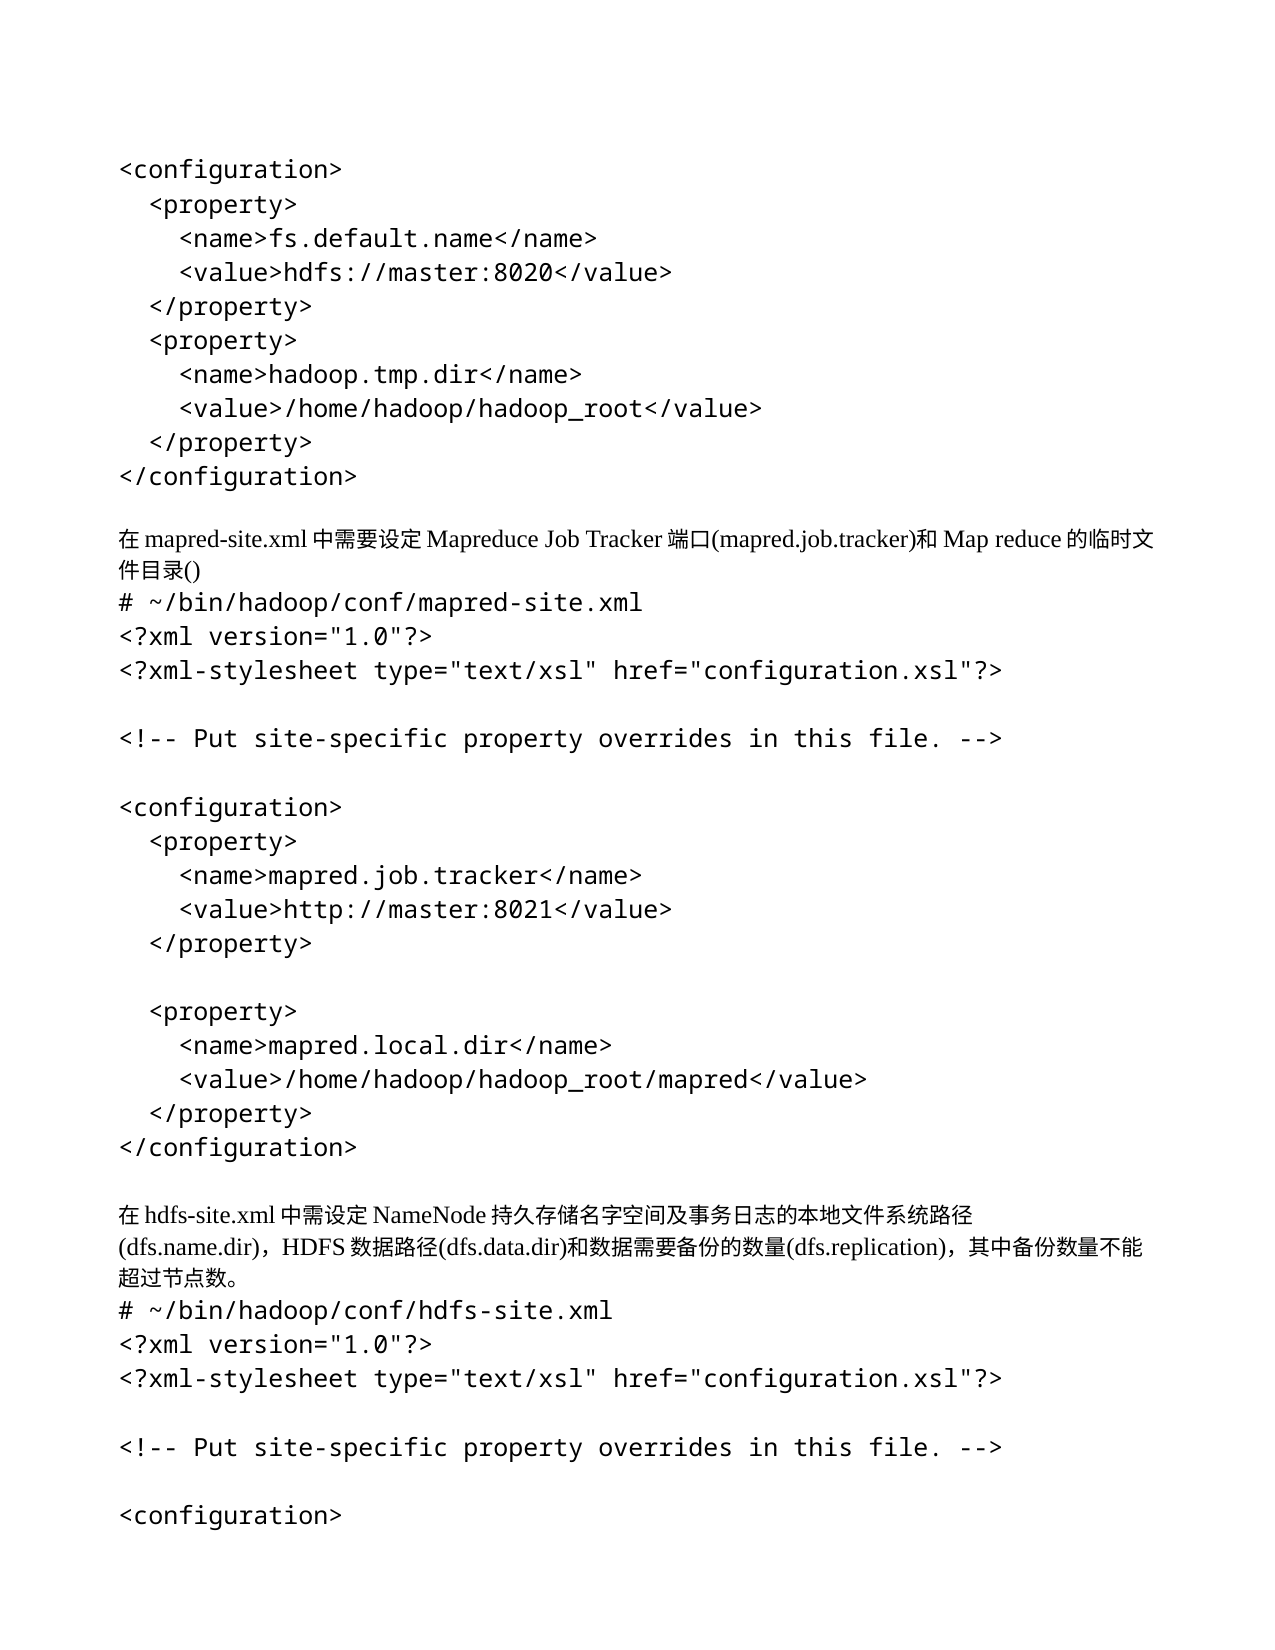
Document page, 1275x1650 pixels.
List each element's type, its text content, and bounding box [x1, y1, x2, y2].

text <name>mapred.job.tracker</name> [118, 857, 1157, 891]
text <?xml version="1.0"?> [118, 1327, 1157, 1361]
text </configuration> [118, 459, 1157, 493]
text <value>/home/hadoop/hadoop_root/mapred</value> [118, 1062, 1157, 1096]
text <name>fs.default.name</name> [118, 220, 1157, 254]
text </property> [118, 288, 1157, 322]
text <property> [118, 186, 1157, 220]
text <configuration> [118, 152, 1157, 186]
text </property> [118, 926, 1157, 959]
text 在mapred-site.xml中需要设定Mapreduce Job Tracker端口(mapred.job.tracker)和Map reduce的临时文件目录() [118, 522, 1157, 585]
text <property> [118, 823, 1157, 857]
text <value>http://master:8021</value> [118, 891, 1157, 926]
text <!-- Put site-specific property overrides in this file. --> [118, 1429, 1157, 1463]
text <value>/home/hadoop/hadoop_root</value> [118, 391, 1157, 425]
text </property> [118, 1096, 1157, 1130]
text # ~/bin/hadoop/conf/hdfs-site.xml [118, 1293, 1157, 1327]
text <?xml-stylesheet type="text/xsl" href="configuration.xsl"?> [118, 1361, 1157, 1395]
text </property> [118, 425, 1157, 459]
text <?xml-stylesheet type="text/xsl" href="configuration.xsl"?> [118, 653, 1157, 687]
text <name>mapred.local.dir</name> [118, 1028, 1157, 1062]
text <!-- Put site-specific property overrides in this file. --> [118, 721, 1157, 755]
text <property> [118, 994, 1157, 1028]
text </configuration> [118, 1130, 1157, 1164]
text <?xml version="1.0"?> [118, 619, 1157, 653]
text <configuration> [118, 789, 1157, 823]
text <value>hdfs://master:8020</value> [118, 254, 1157, 288]
text # ~/bin/hadoop/conf/mapred-site.xml [118, 585, 1157, 619]
text <name>hadoop.tmp.dir</name> [118, 357, 1157, 391]
text 在hdfs-site.xml中需设定NameNode持久存储名字空间及事务日志的本地文件系统路径(dfs.name.dir)，HDFS数据路径(dfs.data.dir)和数据需要备份的数量(dfs.replication)，其中备份数量不能超过节点数。 [118, 1198, 1157, 1293]
text <property> [118, 322, 1157, 357]
text <configuration> [118, 1497, 1157, 1531]
